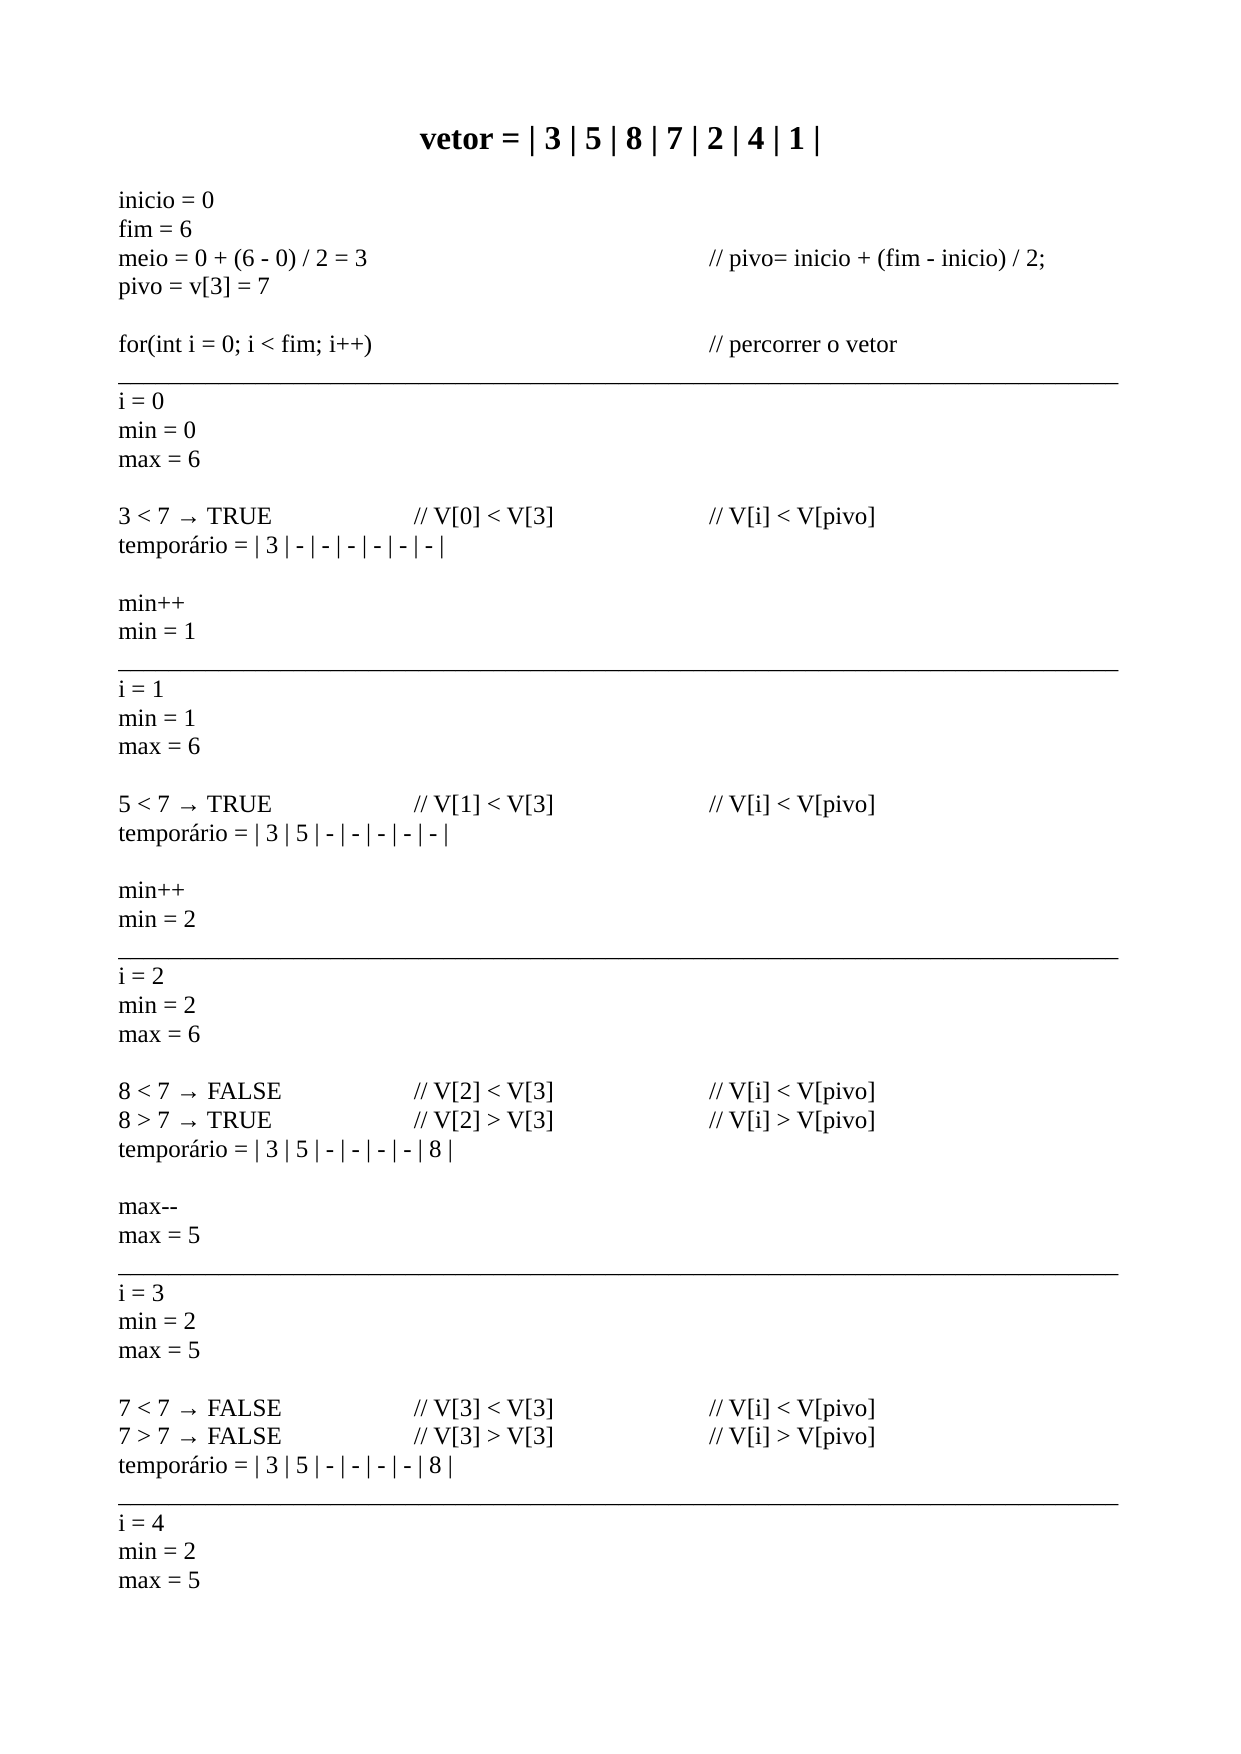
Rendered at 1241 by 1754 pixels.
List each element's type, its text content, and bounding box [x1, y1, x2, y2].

text ________________________________________________________________________________ [118, 1479, 1122, 1508]
text max = 6 [118, 1019, 1122, 1048]
text min = 0 [118, 415, 1122, 444]
text min = 2 [118, 904, 1122, 933]
text min++ [118, 875, 1122, 904]
text min++ [118, 588, 1122, 616]
text min = 2 [118, 1536, 1122, 1565]
text min = 2 [118, 1306, 1122, 1335]
text max = 6 [118, 444, 1122, 473]
text max = 5 [118, 1220, 1122, 1249]
text pivo = v[3] = 7 [118, 271, 1122, 300]
text temporário = | 3 | 5 | - | - | - | - | - | [118, 818, 1122, 846]
text temporário = | 3 | 5 | - | - | - | - | 8 | [118, 1134, 1122, 1163]
text inicio = 0 [118, 185, 1122, 214]
text i = 1 [118, 674, 1122, 703]
text i = 0 [118, 386, 1122, 415]
text max-- [118, 1191, 1122, 1220]
text meio = 0 + (6 - 0) / 2 = 3 // pivo= inicio + (fim - inicio) / 2; [118, 243, 1122, 271]
text fim = 6 [118, 214, 1122, 243]
text i = 3 [118, 1278, 1122, 1306]
text vetor = | 3 | 5 | 8 | 7 | 2 | 4 | 1 | [118, 118, 1122, 156]
text ________________________________________________________________________________ [118, 1249, 1122, 1278]
text 8 < 7 → FALSE // V[2] < V[3] // V[i] < V[pivo] [118, 1076, 1122, 1105]
text 7 > 7 → FALSE // V[3] > V[3] // V[i] > V[pivo] [118, 1421, 1122, 1450]
text i = 4 [118, 1508, 1122, 1536]
text 3 < 7 → TRUE // V[0] < V[3] // V[i] < V[pivo] [118, 501, 1122, 530]
text max = 5 [118, 1335, 1122, 1364]
text i = 2 [118, 961, 1122, 990]
text 5 < 7 → TRUE // V[1] < V[3] // V[i] < V[pivo] [118, 789, 1122, 818]
text min = 2 [118, 990, 1122, 1019]
text max = 6 [118, 731, 1122, 760]
text for(int i = 0; i < fim; i++) // percorrer o vetor [118, 329, 1122, 358]
text ________________________________________________________________________________ [118, 358, 1122, 386]
text ________________________________________________________________________________ [118, 645, 1122, 674]
text temporário = | 3 | - | - | - | - | - | - | [118, 530, 1122, 559]
text temporário = | 3 | 5 | - | - | - | - | 8 | [118, 1450, 1122, 1479]
text ________________________________________________________________________________ [118, 933, 1122, 961]
text 8 > 7 → TRUE // V[2] > V[3] // V[i] > V[pivo] [118, 1105, 1122, 1134]
text min = 1 [118, 616, 1122, 645]
text max = 5 [118, 1565, 1122, 1594]
text min = 1 [118, 703, 1122, 731]
text 7 < 7 → FALSE // V[3] < V[3] // V[i] < V[pivo] [118, 1393, 1122, 1421]
